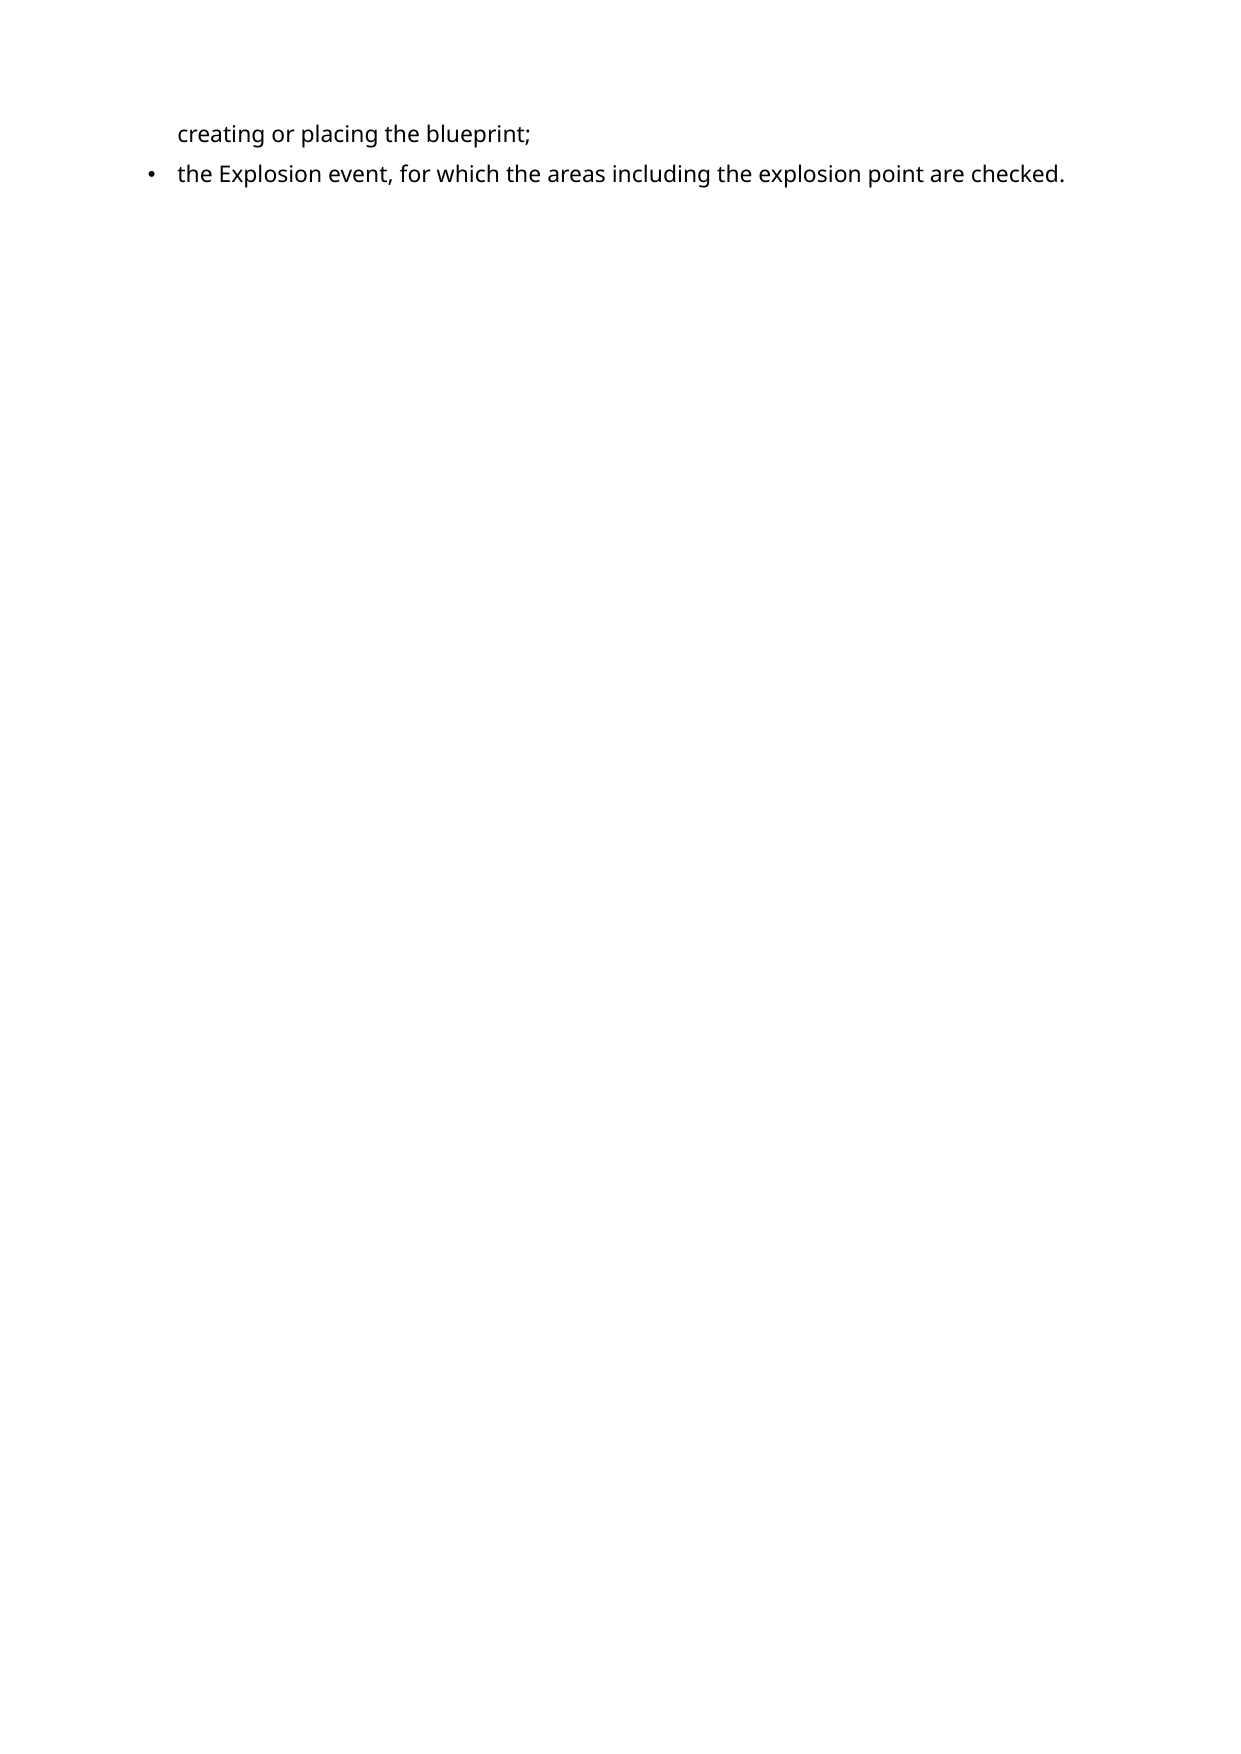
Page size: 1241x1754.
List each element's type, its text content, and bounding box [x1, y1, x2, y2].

list creating or placing the blueprint; [148, 118, 1093, 149]
list the Explosion event, for which the areas including the explosion point are checked. [148, 158, 1093, 190]
